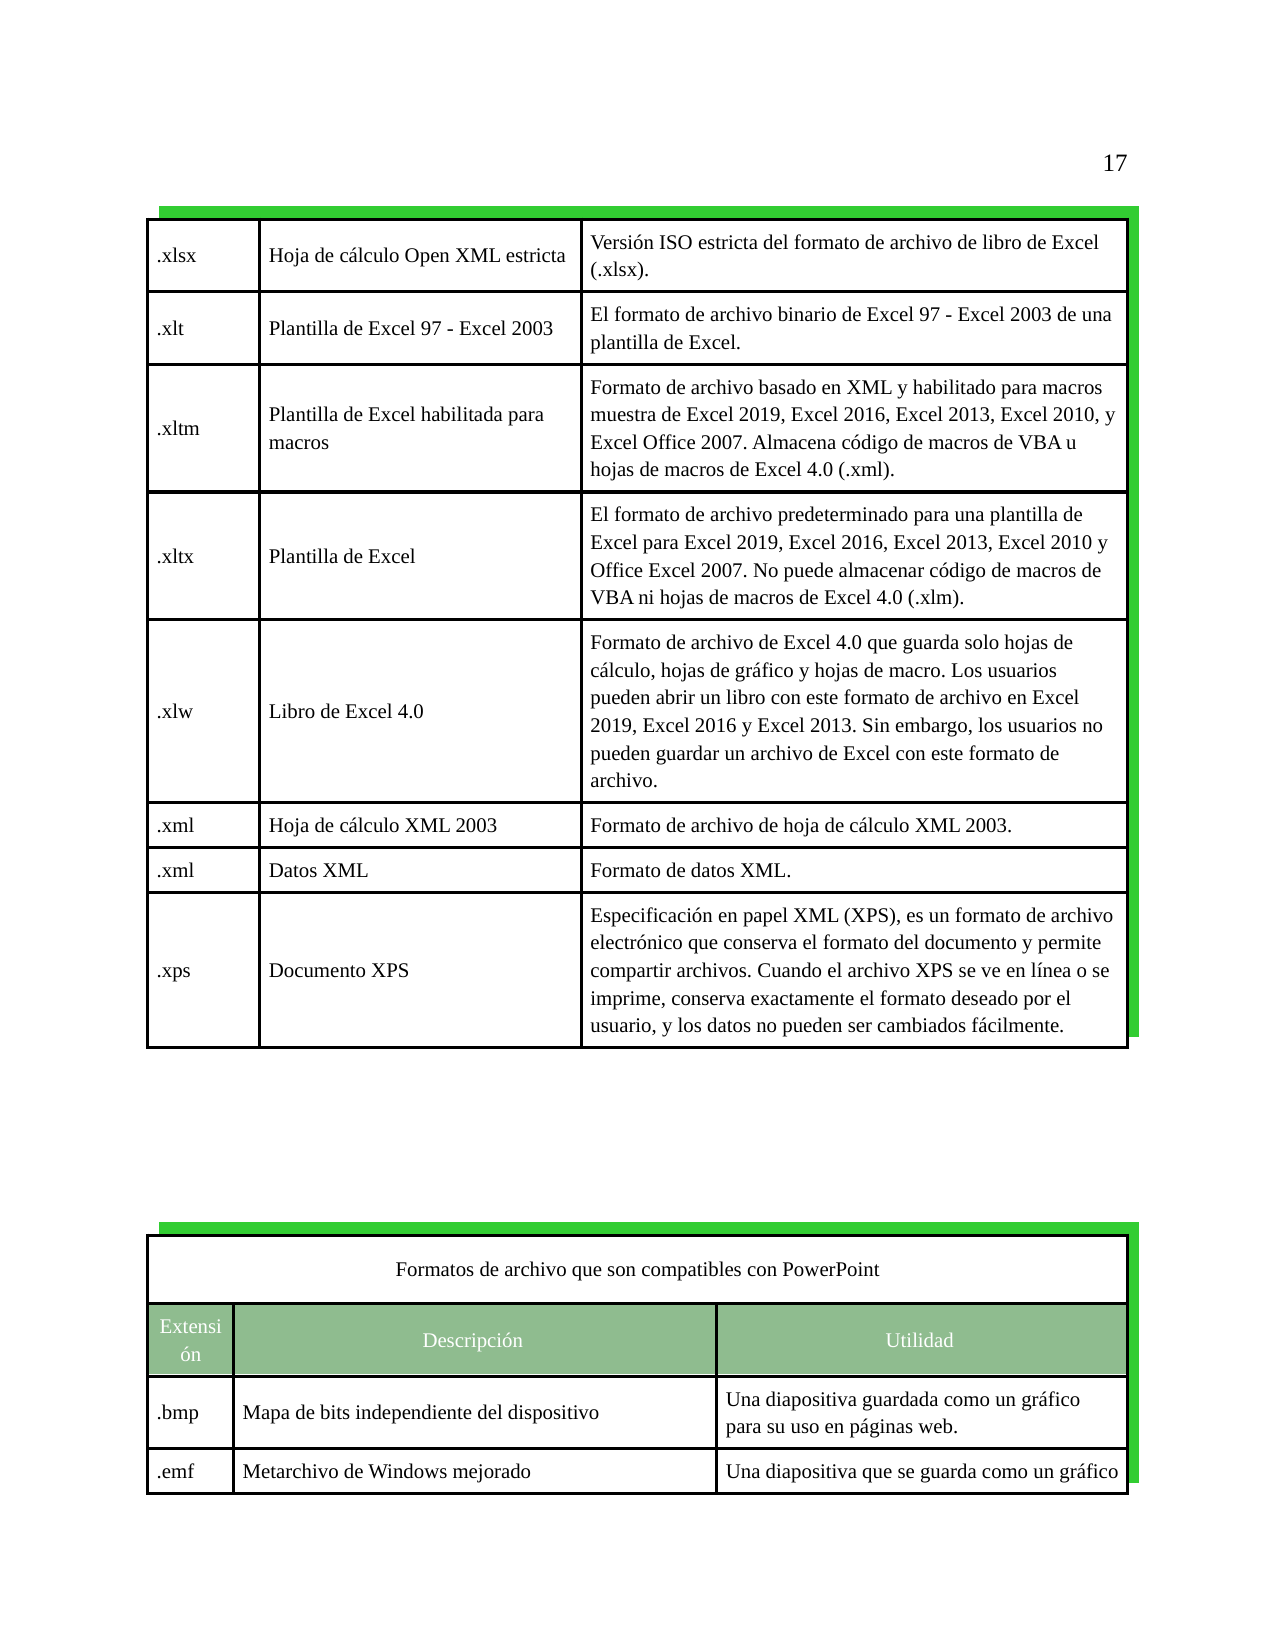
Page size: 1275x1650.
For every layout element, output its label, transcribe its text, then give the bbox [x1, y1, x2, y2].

table_cell Formato de archivo de Excel 4.0 que guarda solo hojas de cálculo, hojas de gráfico y hojas de macro. Los usuarios pueden abrir un libro con este formato de archivo en Excel 2019, Excel 2016 y Excel 2013. Sin embargo, los usuarios no pueden guardar un archivo de Excel con este formato de archivo. [583, 621, 1126, 801]
table_cell .xps [149, 894, 258, 1046]
table_cell .xltm [149, 366, 258, 490]
table_cell Formato de archivo basado en XML y habilitado para macros muestra de Excel 2019, Excel 2016, Excel 2013, Excel 2010, y Excel Office 2007. Almacena código de macros de VBA u hojas de macros de Excel 4.0 (.xml). [583, 366, 1126, 490]
table_cell Versión ISO estricta del formato de archivo de libro de Excel (.xlsx). [583, 221, 1126, 290]
table_cell Una diapositiva que se guarda como un gráfico [718, 1450, 1126, 1492]
table_cell Hoja de cálculo Open XML estricta [261, 221, 580, 290]
table_cell Plantilla de Excel habilitada para macros [261, 366, 580, 490]
table_header Formatos de archivo que son compatibles con PowerPoint [149, 1237, 1126, 1302]
table_cell .xltx [149, 494, 258, 618]
table_cell Especificación en papel XML (XPS), es un formato de archivo electrónico que conserva el formato del documento y permite compartir archivos. Cuando el archivo XPS se ve en línea o se imprime, conserva exactamente el formato deseado por el usuario, y los datos no pueden ser cambiados fácilmente. [583, 894, 1126, 1046]
table_cell Plantilla de Excel [261, 494, 580, 618]
table_cell Extensión [149, 1305, 232, 1374]
table_cell .xlsx [149, 221, 258, 290]
table_cell .xlt [149, 293, 258, 363]
table_cell Libro de Excel 4.0 [261, 621, 580, 801]
table_cell Datos XML [261, 849, 580, 891]
table_cell Documento XPS [261, 894, 580, 1046]
table_cell Formato de datos XML. [583, 849, 1126, 891]
table_cell Descripción [235, 1305, 715, 1374]
table_cell El formato de archivo predeterminado para una plantilla de Excel para Excel 2019, Excel 2016, Excel 2013, Excel 2010 y Office Excel 2007. No puede almacenar código de macros de VBA ni hojas de macros de Excel 4.0 (.xlm). [583, 494, 1126, 618]
table_cell .xml [149, 804, 258, 846]
table_cell Mapa de bits independiente del dispositivo [235, 1378, 715, 1447]
table_cell Utilidad [718, 1305, 1126, 1374]
table_cell Hoja de cálculo XML 2003 [261, 804, 580, 846]
table_cell Plantilla de Excel 97 - Excel 2003 [261, 293, 580, 363]
table_cell .emf [149, 1450, 232, 1492]
table_cell .xlw [149, 621, 258, 801]
table_cell Metarchivo de Windows mejorado [235, 1450, 715, 1492]
table_cell .xml [149, 849, 258, 891]
table_cell Formato de archivo de hoja de cálculo XML 2003. [583, 804, 1126, 846]
table_cell El formato de archivo binario de Excel 97 - Excel 2003 de una plantilla de Excel. [583, 293, 1126, 363]
table_cell Una diapositiva guardada como un gráfico para su uso en páginas web. [718, 1378, 1126, 1447]
table_cell .bmp [149, 1378, 232, 1447]
